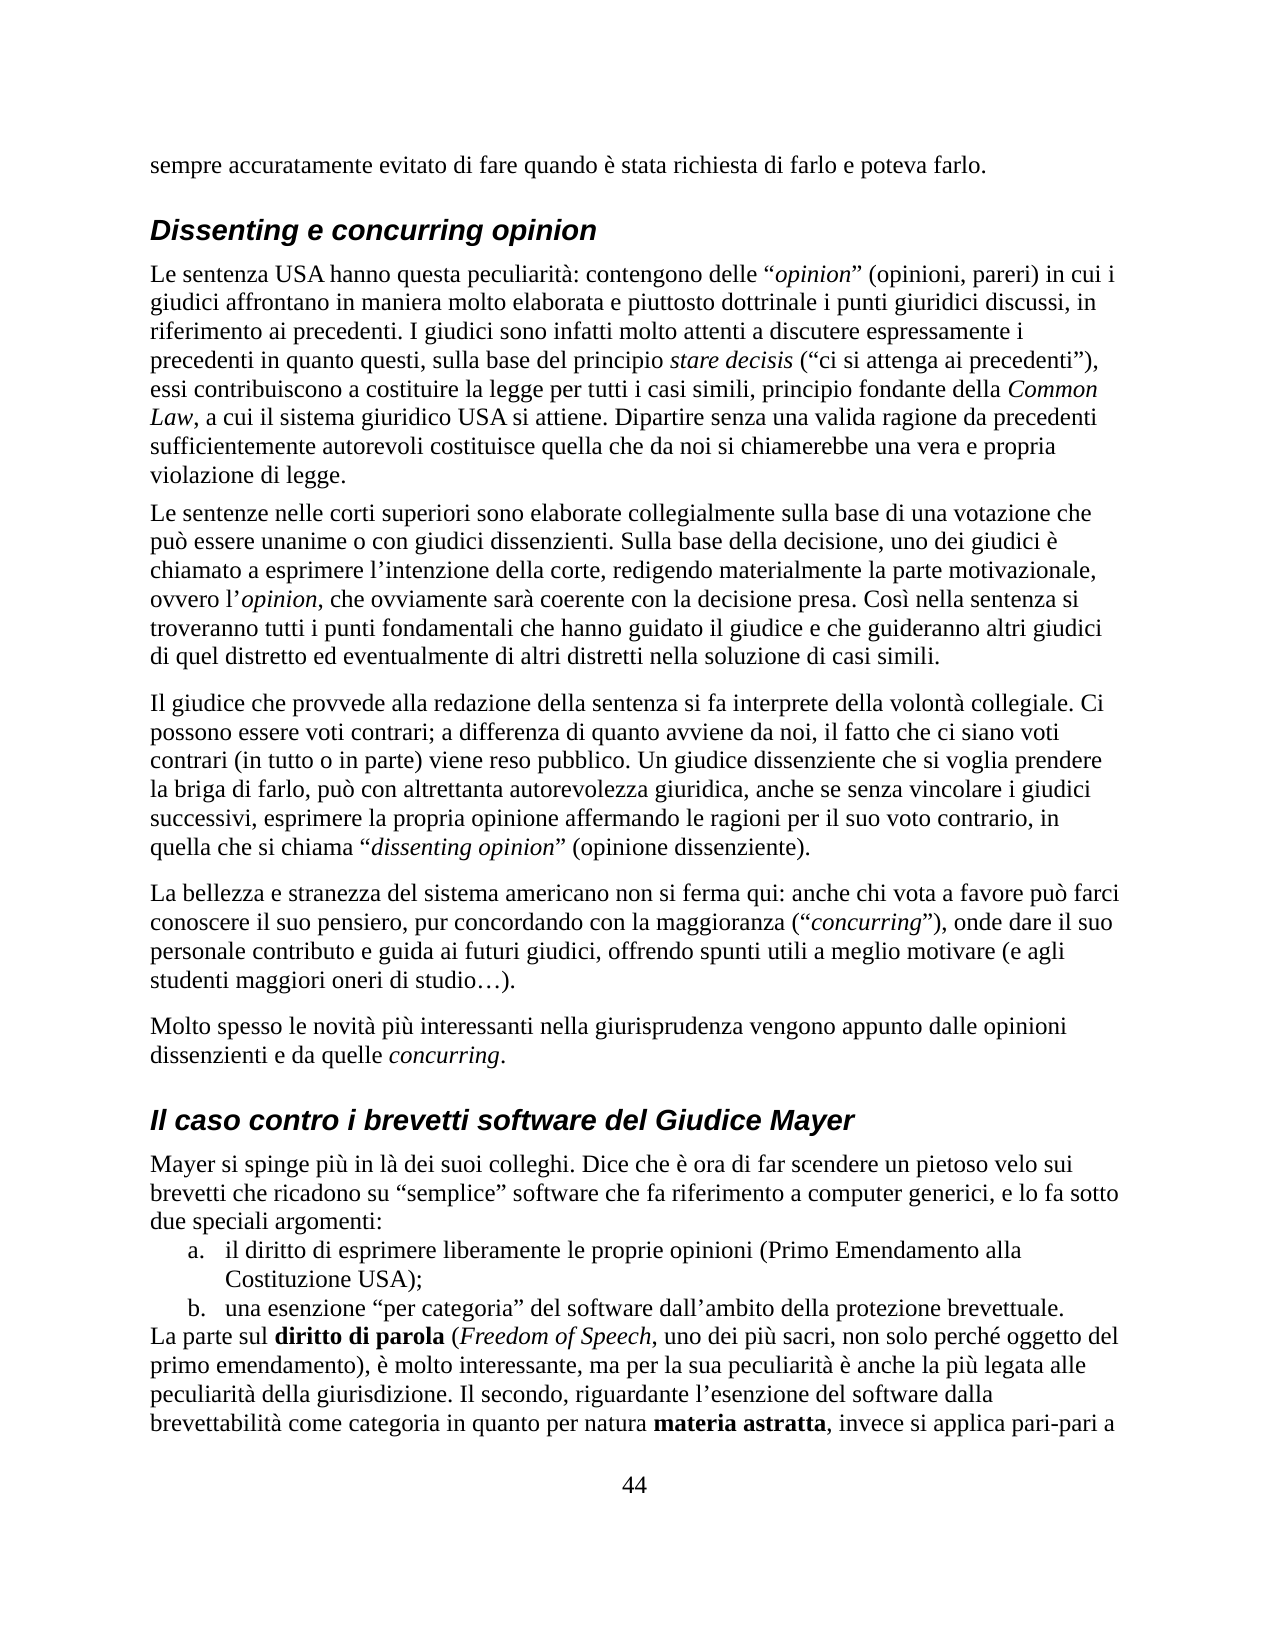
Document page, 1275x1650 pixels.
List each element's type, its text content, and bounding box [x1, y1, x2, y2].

text La parte sul diritto di parola (Freedom of Speech, uno dei più sacri, non solo perché oggetto del primo emendamento), è molto interessante, ma per la sua peculiarità è anche la più legata alle peculiarità della giurisdizione. Il secondo, riguardante l’esenzione del software dalla brevettabilità come categoria in quanto per natura materia astratta, invece si applica pari-pari a [150, 1321, 1125, 1436]
text Le sentenza USA hanno questa peculiarità: contengono delle “opinion” (opinioni, pareri) in cui i giudici affrontano in maniera molto elaborata e piuttosto dottrinale i punti giuridici discussi, in riferimento ai precedenti. I giudici sono infatti molto attenti a discutere espressamente i precedenti in quanto questi, sulla base del principio stare decisis (“ci si attenga ai precedenti”), essi contribuiscono a costituire la legge per tutti i casi simili, principio fondante della Common Law, a cui il sistema giuridico USA si attiene. Dipartire senza una valida ragione da precedenti sufficientemente autorevoli costituisce quella che da noi si chiamerebbe una vera e propria violazione di legge. [150, 259, 1125, 489]
subtitle Il caso contro i brevetti software del Giudice Mayer [150, 1103, 1125, 1136]
text La bellezza e stranezza del sistema americano non si ferma qui: anche chi vota a favore può farci conoscere il suo pensiero, pur concordando con la maggioranza (“concurring”), onde dare il suo personale contributo e guida ai futuri giudici, offrendo spunti utili a meglio motivare (e agli studenti maggiori oneri di studio…). [150, 878, 1125, 993]
list una esenzione “per categoria” del software dall’ambito della protezione brevettuale. [187, 1293, 1125, 1321]
text sempre accuratamente evitato di fare quando è stata richiesta di farlo e poteva farlo. [150, 150, 1125, 179]
text Il giudice che provvede alla redazione della sentenza si fa interprete della volontà collegiale. Ci possono essere voti contrari; a differenza di quanto avviene da noi, il fatto che ci siano voti contrari (in tutto o in parte) viene reso pubblico. Un giudice dissenziente che si voglia prendere la briga di farlo, può con altrettanta autorevolezza giuridica, anche se senza vincolare i giudici successivi, esprimere la propria opinione affermando le ragioni per il suo voto contrario, in quella che si chiama “dissenting opinion” (opinione dissenziente). [150, 688, 1125, 861]
text Molto spesso le novità più interessanti nella giurisprudenza vengono appunto dalle opinioni dissenzienti e da quelle concurring. [150, 1011, 1125, 1069]
subtitle Dissenting e concurring opinion [150, 213, 1125, 246]
list il diritto di esprimere liberamente le proprie opinioni (Primo Emendamento alla Costituzione USA); [187, 1235, 1125, 1293]
text Mayer si spinge più in là dei suoi colleghi. Dice che è ora di far scendere un pietoso velo sui brevetti che ricadono su “semplice” software che fa riferimento a computer generici, e lo fa sotto due speciali argomenti: [150, 1149, 1125, 1235]
text Le sentenze nelle corti superiori sono elaborate collegialmente sulla base di una votazione che può essere unanime o con giudici dissenzienti. Sulla base della decisione, uno dei giudici è chiamato a esprimere l’intenzione della corte, redigendo materialmente la parte motivazionale, ovvero l’opinion, che ovviamente sarà coerente con la decisione presa. Così nella sentenza si troveranno tutti i punti fondamentali che hanno guidato il giudice e che guideranno altri giudici di quel distretto ed eventualmente di altri distretti nella soluzione di casi simili. [150, 498, 1125, 670]
